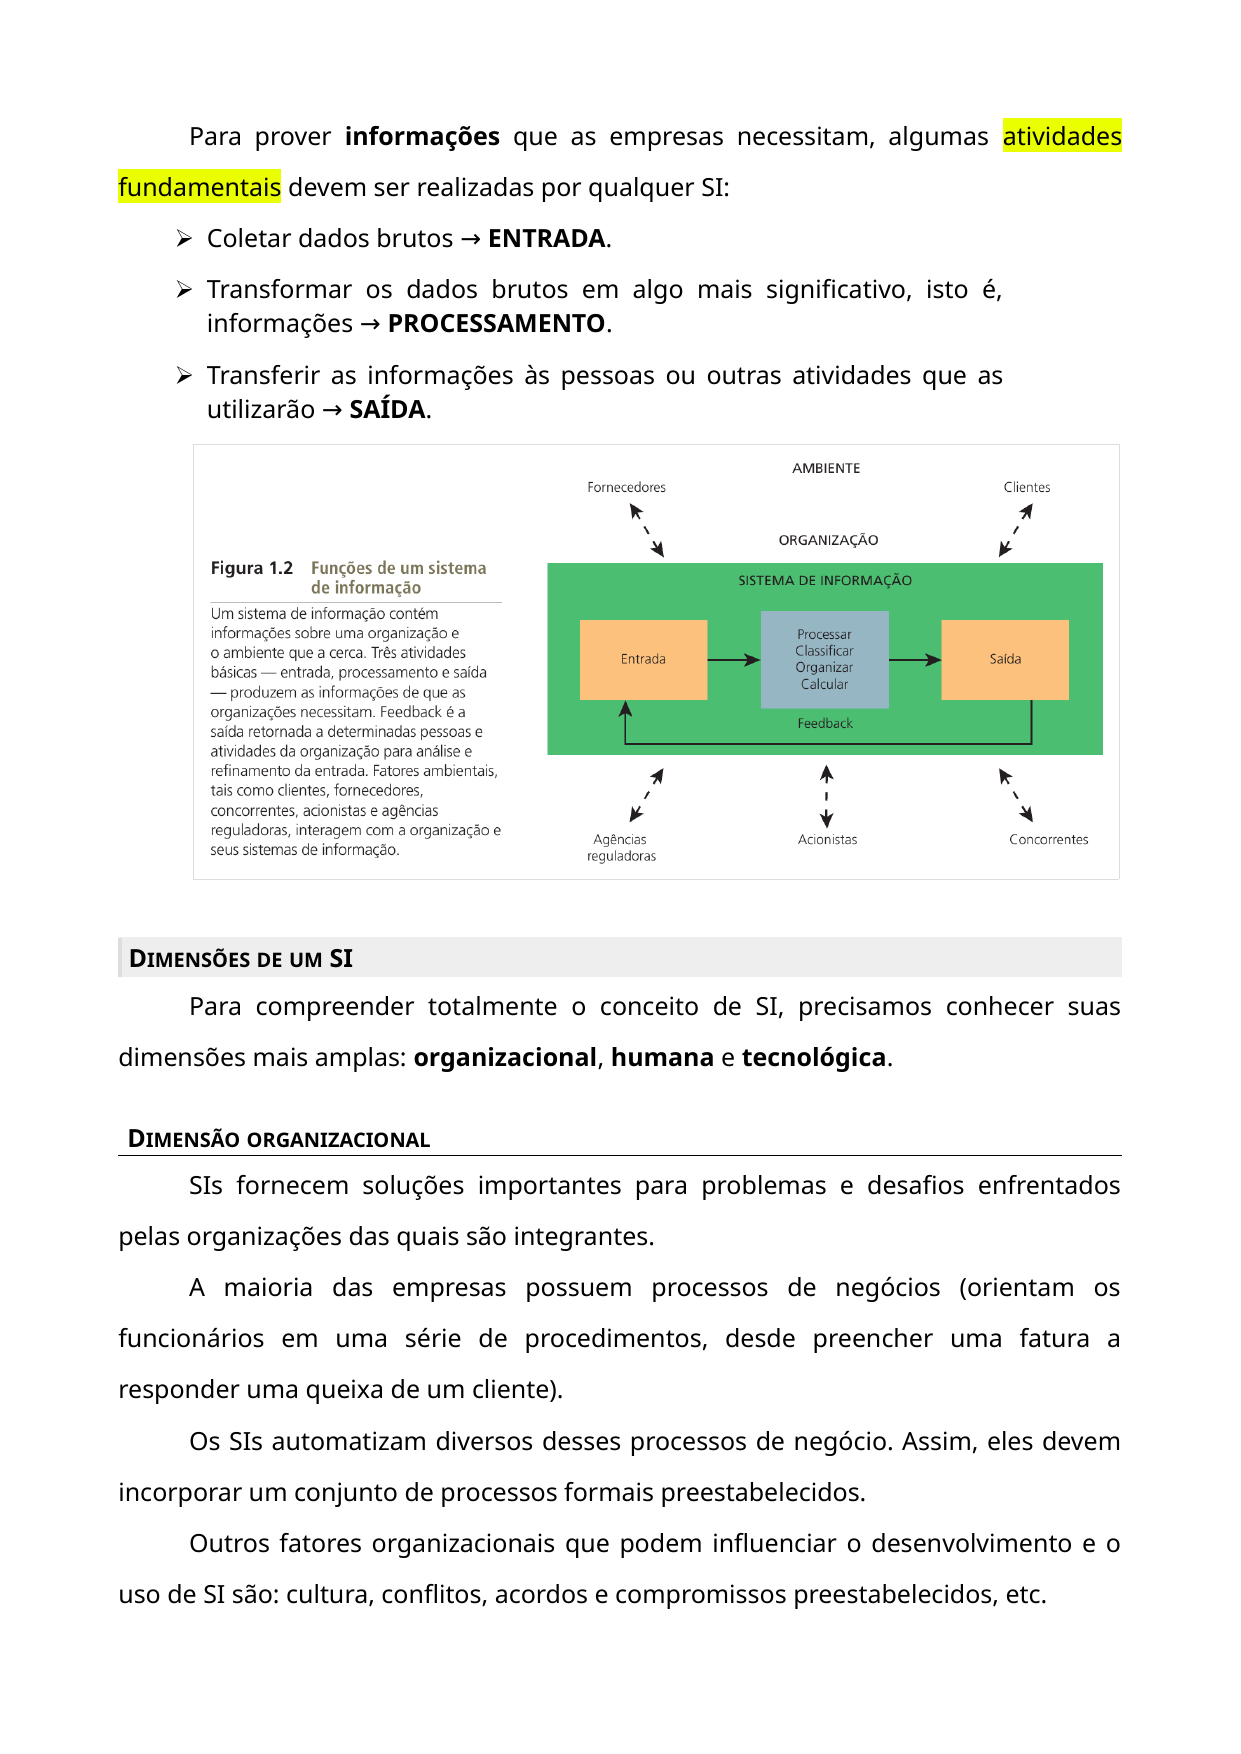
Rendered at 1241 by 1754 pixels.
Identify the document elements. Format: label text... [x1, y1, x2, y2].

text Outros fatores organizacionais que podem influenciar o desenvolvimento e o uso de SI são: cultura, conflitos, acordos e compromissos preestabelecidos, etc. [118, 1525, 1122, 1610]
text Dimensões de um SI [118, 937, 1122, 977]
text Para prover informações que as empresas necessitam, algumas atividades fundamentais devem ser realizadas por qualquer SI: [118, 118, 1122, 203]
text A maioria das empresas possuem processos de negócios (orientam os funcionários em uma série de procedimentos, desde preencher uma fatura a responder uma queixa de um cliente). [118, 1270, 1122, 1406]
list Transformar os dados brutos em algo mais significativo, isto é, informações → PROCESSAMENTO. [207, 272, 1122, 340]
picture [195, 446, 1116, 876]
text SIs fornecem soluções importantes para problemas e desafios enfrentados pelas organizações das quais são integrantes. [118, 1168, 1122, 1253]
text Para compreender totalmente o conceito de SI, precisamos conhecer suas dimensões mais amplas: organizacional, humana e tecnológica. [118, 989, 1122, 1074]
text Dimensão organizacional [118, 1121, 1122, 1155]
text Os SIs automatizam diversos desses processos de negócio. Assim, eles devem incorporar um conjunto de processos formais preestabelecidos. [118, 1423, 1122, 1508]
list Coletar dados brutos → ENTRADA. [207, 220, 1122, 254]
list Transferir as informações às pessoas ou outras atividades que as utilizarão → SAÍDA. [207, 358, 1122, 426]
